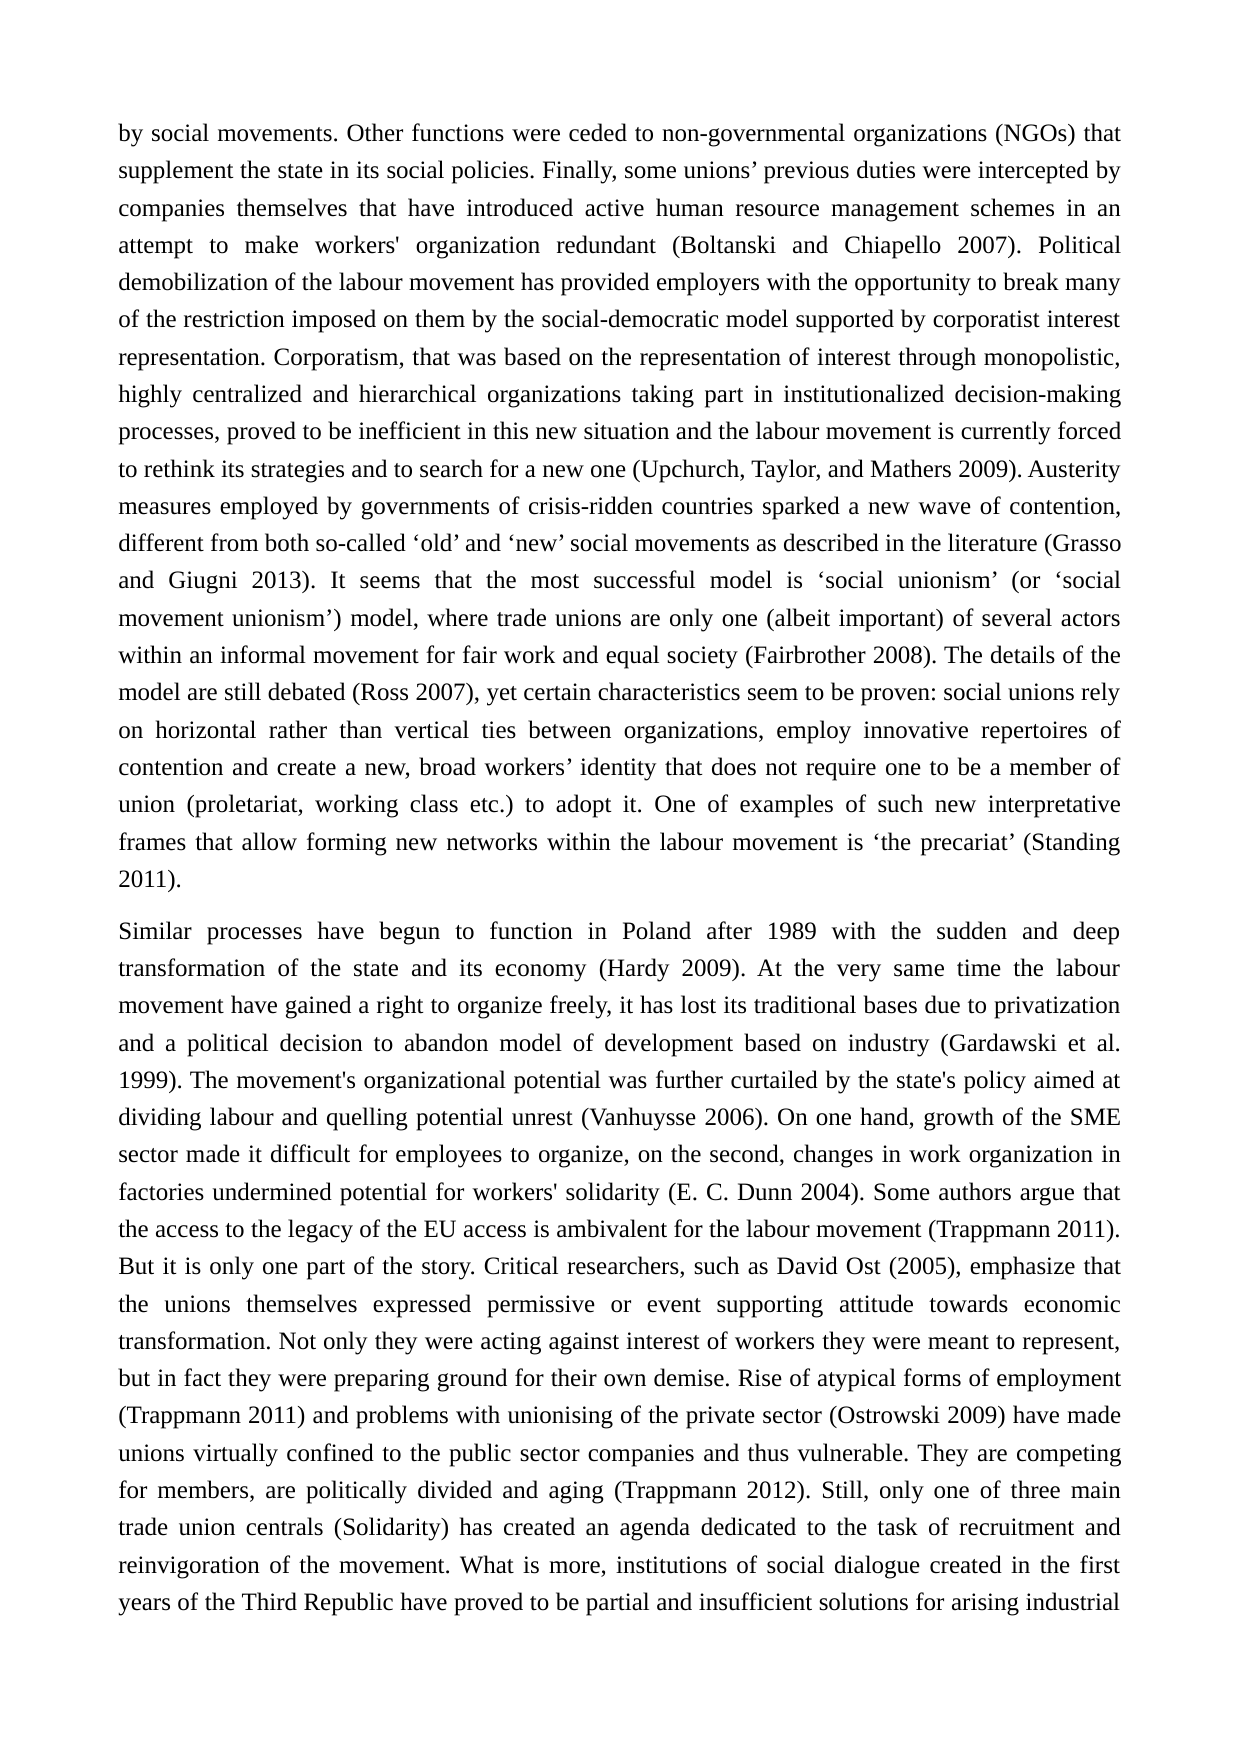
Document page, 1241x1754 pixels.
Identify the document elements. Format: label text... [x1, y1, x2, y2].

text by social movements. Other functions were ceded to non-governmental organizations (NGOs) that supplement the state in its social policies. Finally, some unions’ previous duties were intercepted by companies themselves that have introduced active human resource management schemes in an attempt to make workers' organization redundant (Boltanski and Chiapello 2007). Political demobilization of the labour movement has provided employers with the opportunity to break many of the restriction imposed on them by the social-democratic model supported by corporatist interest representation. Corporatism, that was based on the representation of interest through monopolistic, highly centralized and hierarchical organizations taking part in institutionalized decision-making processes, proved to be inefficient in this new situation and the labour movement is currently forced to rethink its strategies and to search for a new one (Upchurch, Taylor, and Mathers 2009). Austerity measures employed by governments of crisis-ridden countries sparked a new wave of contention, different from both so-called ‘old’ and ‘new’ social movements as described in the literature (Grasso and Giugni 2013). It seems that the most successful model is ‘social unionism’ (or ‘social movement unionism’) model, where trade unions are only one (albeit important) of several actors within an informal movement for fair work and equal society (Fairbrother 2008). The details of the model are still debated (Ross 2007), yet certain characteristics seem to be proven: social unions rely on horizontal rather than vertical ties between organizations, employ innovative repertoires of contention and create a new, broad workers’ identity that does not require one to be a member of union (proletariat, working class etc.) to adopt it. One of examples of such new interpretative frames that allow forming new networks within the labour movement is ‘the precariat’ (Standing 2011). [118, 118, 1122, 893]
text Similar processes have begun to function in Poland after 1989 with the sudden and deep transformation of the state and its economy (Hardy 2009). At the very same time the labour movement have gained a right to organize freely, it has lost its traditional bases due to privatization and a political decision to abandon model of development based on industry (Gardawski et al. 1999). The movement's organizational potential was further curtailed by the state's policy aimed at dividing labour and quelling potential unrest (Vanhuysse 2006). On one hand, growth of the SME sector made it difficult for employees to organize, on the second, changes in work organization in factories undermined potential for workers' solidarity (E. C. Dunn 2004). Some authors argue that the access to the legacy of the EU access is ambivalent for the labour movement (Trappmann 2011). But it is only one part of the story. Critical researchers, such as David Ost (2005), emphasize that the unions themselves expressed permissive or event supporting attitude towards economic transformation. Not only they were acting against interest of workers they were meant to represent, but in fact they were preparing ground for their own demise. Rise of atypical forms of employment (Trappmann 2011) and problems with unionising of the private sector (Ostrowski 2009) have made unions virtually confined to the public sector companies and thus vulnerable. They are competing for members, are politically divided and aging (Trappmann 2012). Still, only one of three main trade union centrals (Solidarity) has created an agenda dedicated to the task of recruitment and reinvigoration of the movement. What is more, institutions of social dialogue created in the first years of the Third Republic have proved to be partial and insufficient solutions for arising industrial [118, 916, 1122, 1616]
